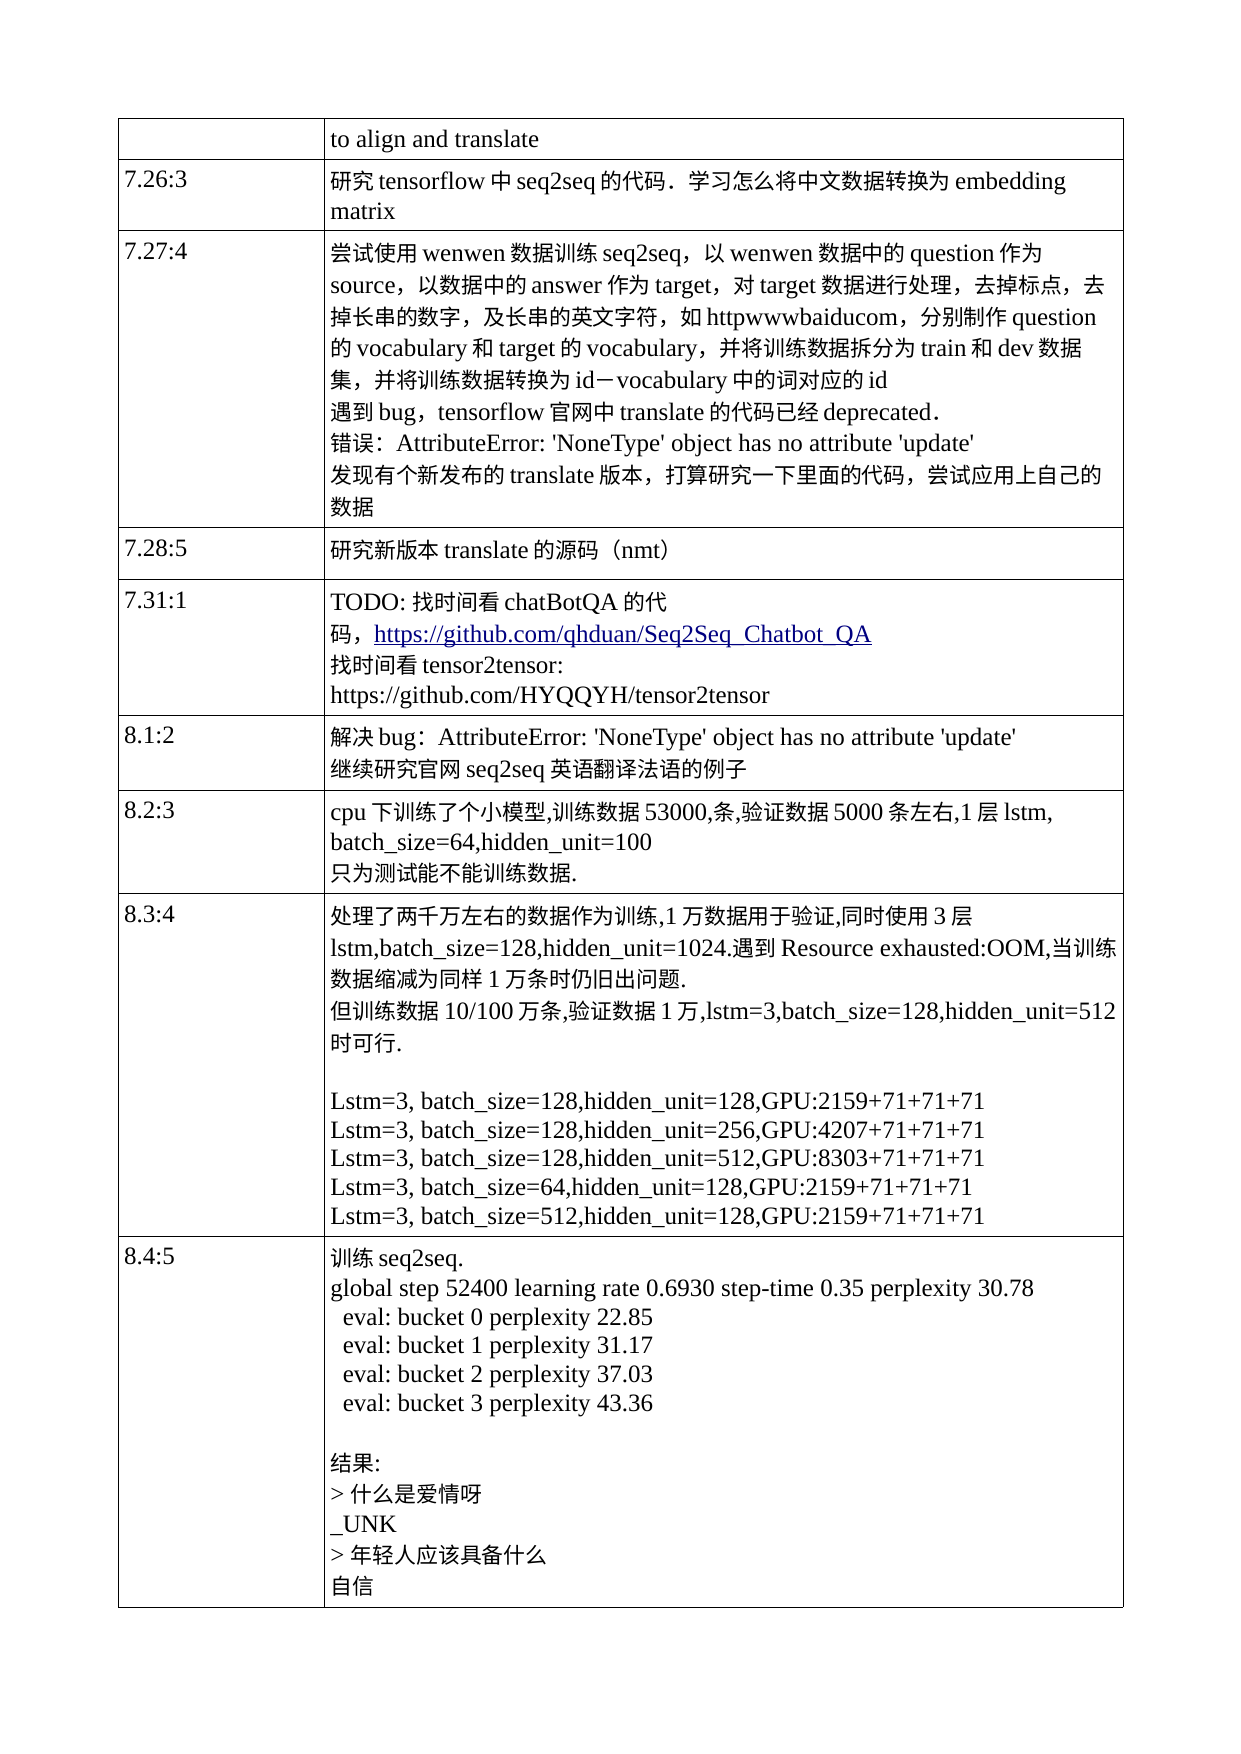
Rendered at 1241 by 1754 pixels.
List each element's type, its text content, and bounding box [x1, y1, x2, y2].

table_cell 7.31:1 [119, 580, 324, 714]
table_cell cpu下训练了个小模型,训练数据53000,条,验证数据5000条左右,1层lstm, batch_size=64,hidden_unit=100 只为测试能不能训练数据. [325, 791, 1123, 893]
table_cell 解决bug：AttributeError: 'NoneType' object has no attribute 'update' 继续研究官网seq2seq英语翻译法语的例子 [325, 716, 1123, 789]
table_cell 8.3:4 [119, 894, 324, 1236]
table_cell 8.1:2 [119, 716, 324, 789]
table_cell 尝试使用wenwen数据训练seq2seq，以wenwen数据中的question作为source，以数据中的answer作为target，对target数据进行处理，去掉标点，去掉长串的数字，及长串的英文字符，如httpwwwbaiducom，分别制作question的vocabulary和target的vocabulary，并将训练数据拆分为train和dev数据集，并将训练数据转换为id－vocabulary中的词对应的id 遇到bug，tensorflow官网中translate的代码已经deprecated． 错误：AttributeError: 'NoneType' object has no attribute 'update' 发现有个新发布的translate版本，打算研究一下里面的代码，尝试应用上自己的数据 [325, 231, 1123, 527]
table_cell 处理了两千万左右的数据作为训练,1万数据用于验证,同时使用3层lstm,batch_size=128,hidden_unit=1024.遇到Resource exhausted:OOM,当训练数据缩减为同样1万条时仍旧出问题. 但训练数据10/100万条,验证数据1万,lstm=3,batch_size=128,hidden_unit=512时可行. Lstm=3, batch_size=128,hidden_unit=128,GPU:2159+71+71+71 Lstm=3, batch_size=128,hidden_unit=256,GPU:4207+71+71+71 Lstm=3, batch_size=128,hidden_unit=512,GPU:8303+71+71+71 Lstm=3, batch_size=64,hidden_unit=128,GPU:2159+71+71+71 Lstm=3, batch_size=512,hidden_unit=128,GPU:2159+71+71+71 [325, 894, 1123, 1236]
table_cell TODO: 找时间看chatBotQA的代码，https://github.com/qhduan/Seq2Seq_Chatbot_QA 找时间看tensor2tensor: https://github.com/HYQQYH/tensor2tensor [325, 580, 1123, 714]
table_cell 研究tensorflow中seq2seq的代码．学习怎么将中文数据转换为embedding matrix [325, 160, 1123, 230]
table_cell to align and translate [325, 119, 1123, 158]
table_cell 训练seq2seq. global step 52400 learning rate 0.6930 step-time 0.35 perplexity 30.78 eval: bucket 0 perplexity 22.85 eval: bucket 1 perplexity 31.17 eval: bucket 2 perplexity 37.03 eval: bucket 3 perplexity 43.36 结果: > 什么是爱情呀 _UNK > 年轻人应该具备什么 自信 [325, 1237, 1123, 1607]
table_cell 7.27:4 [119, 231, 324, 527]
table_cell 7.26:3 [119, 160, 324, 230]
table_cell 8.4:5 [119, 1237, 324, 1607]
table_cell 研究新版本translate的源码（nmt） [325, 528, 1123, 579]
table_cell [119, 119, 324, 158]
table_cell 8.2:3 [119, 791, 324, 893]
table_cell 7.28:5 [119, 528, 324, 579]
